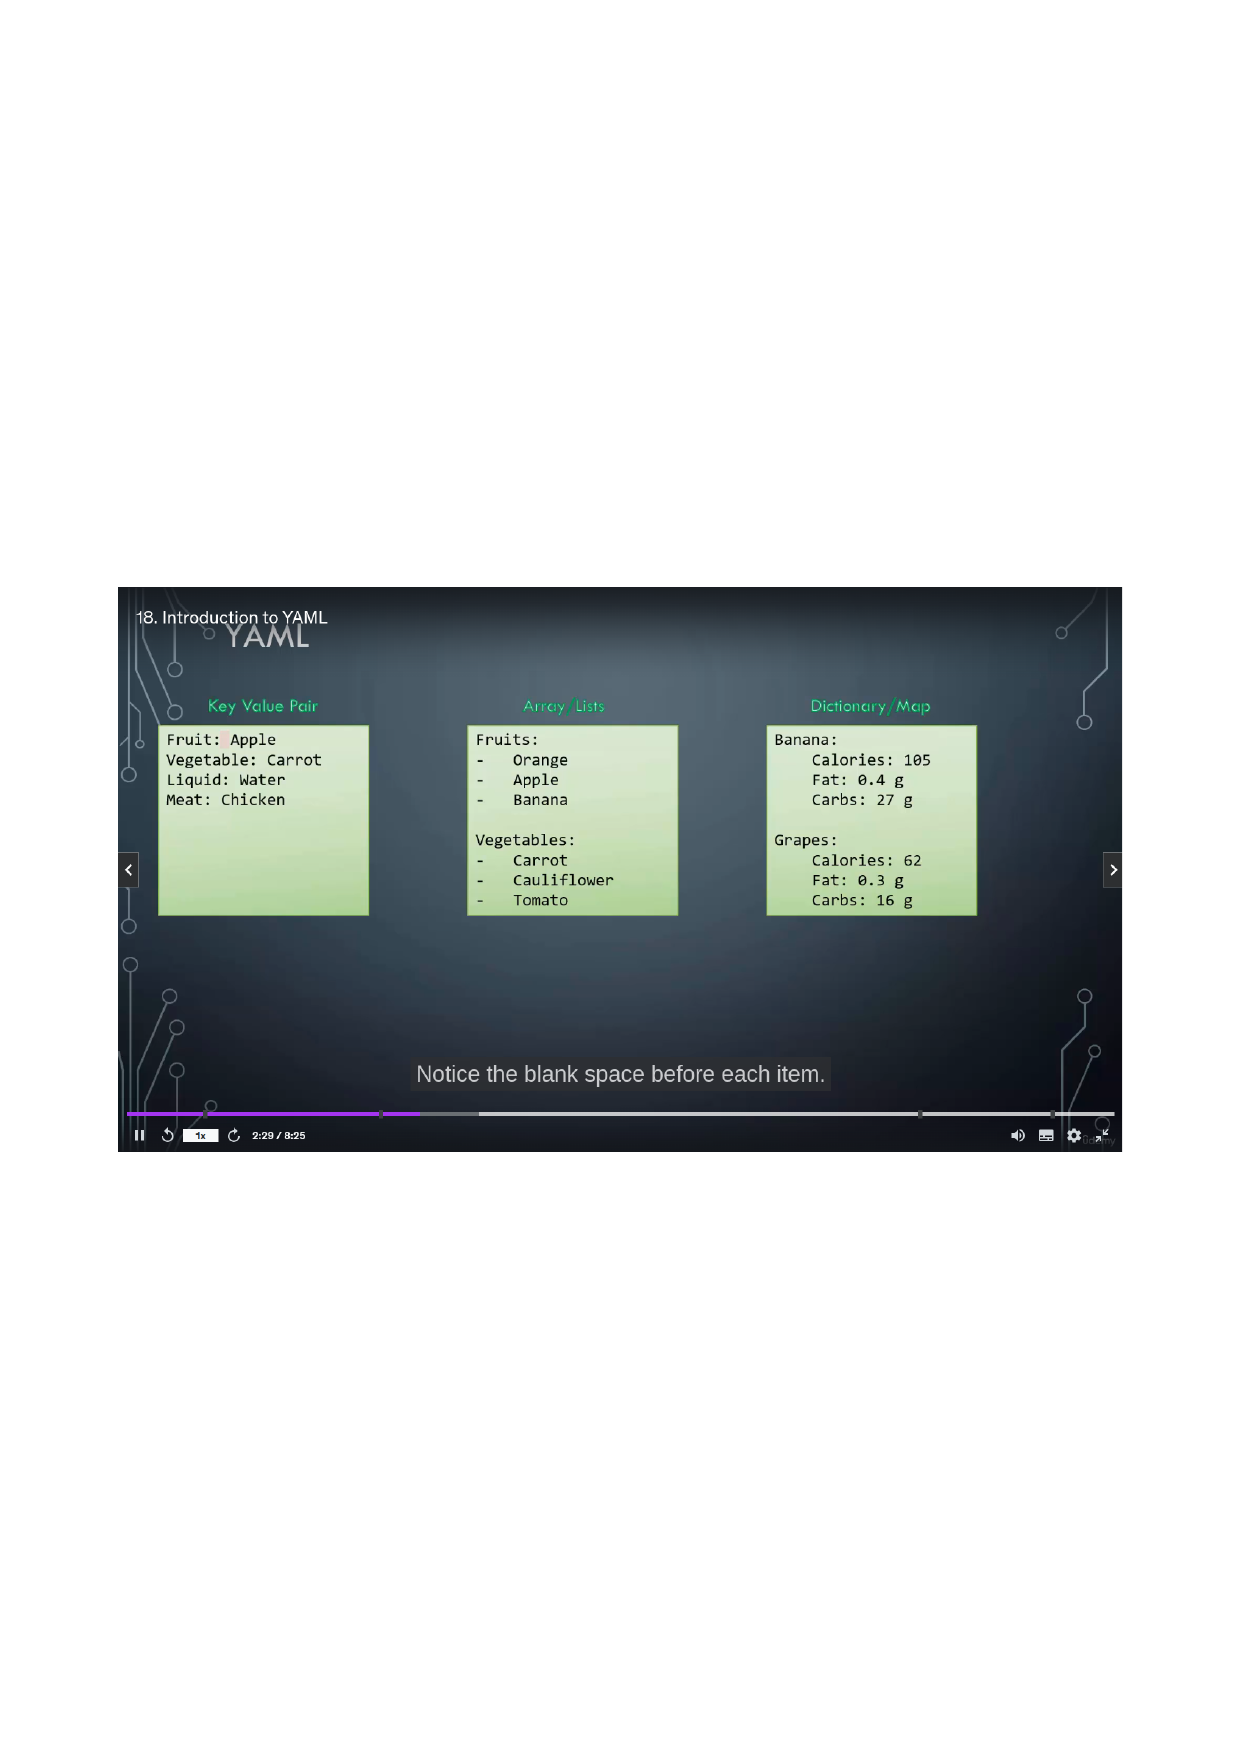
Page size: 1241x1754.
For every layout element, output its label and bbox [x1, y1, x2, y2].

picture [118, 587, 1123, 1152]
